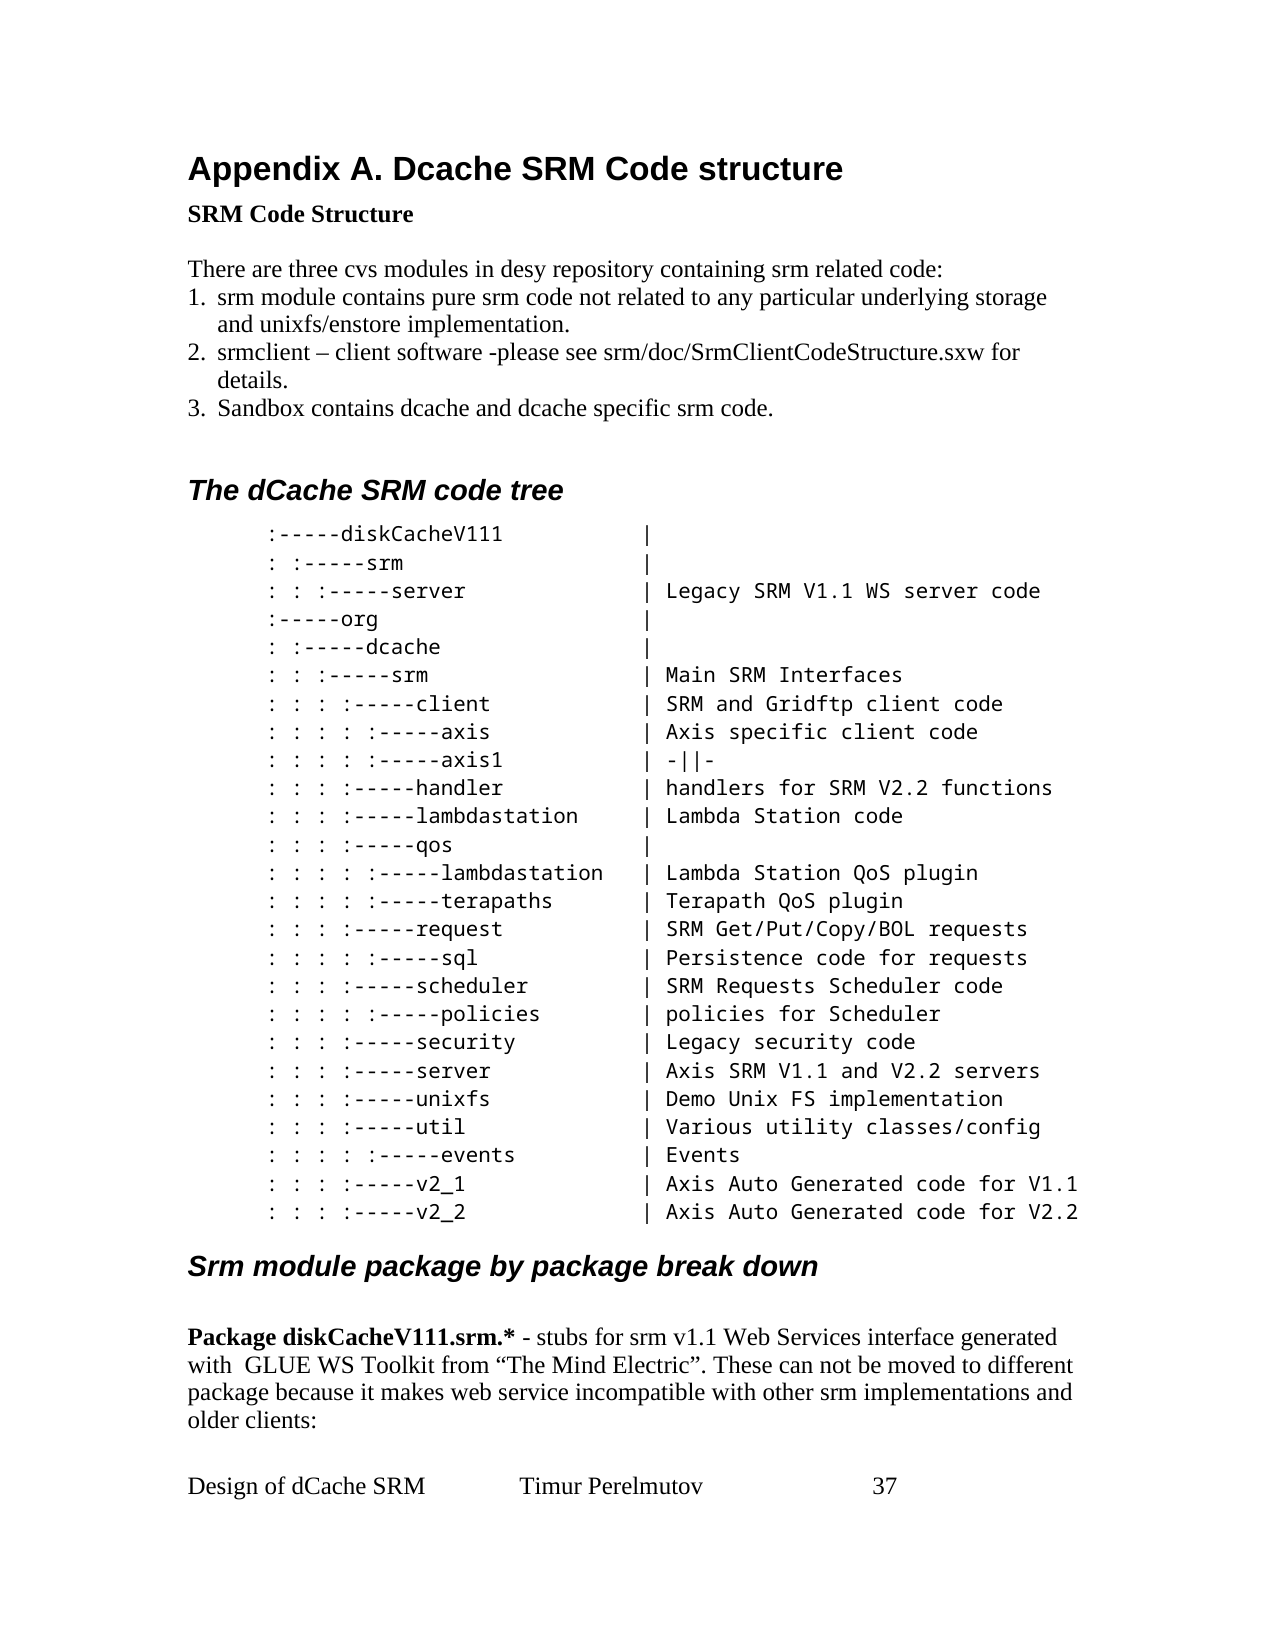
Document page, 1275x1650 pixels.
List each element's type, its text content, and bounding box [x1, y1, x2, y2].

text : : : :-----request | SRM Get/Put/Copy/BOL requests [266, 914, 1087, 943]
text : : : :-----scheduler | SRM Requests Scheduler code [266, 971, 1087, 999]
text : : : :-----util | Various utility classes/config [266, 1112, 1087, 1140]
text : : : :-----v2_1 | Axis Auto Generated code for V1.1 [266, 1169, 1087, 1197]
text : : : : :-----axis1 | -||- [266, 745, 1087, 773]
text : : : :-----handler | handlers for SRM V2.2 functions [266, 773, 1087, 802]
text SRM Code Structure [187, 200, 1087, 227]
list srm module contains pure srm code not related to any particular underlying storage and unixfs/enstore implementation. [187, 283, 1087, 338]
text There are three cvs modules in desy repository containing srm related code: [187, 255, 1087, 283]
text : : : :-----qos | [266, 830, 1087, 858]
text : : :-----server | Legacy SRM V1.1 WS server code [266, 576, 1087, 604]
text : : : : :-----terapaths | Terapath QoS plugin [266, 886, 1087, 914]
text : : : :-----lambdastation | Lambda Station code [266, 802, 1087, 830]
text : : : : :-----sql | Persistence code for requests [266, 943, 1087, 971]
text :-----diskCacheV111 | [266, 519, 1087, 548]
list srmclient – client software -please see srm/doc/SrmClientCodeStructure.sxw for details. [187, 338, 1087, 394]
list Sandbox contains dcache and dcache specific srm code. [187, 394, 1087, 421]
text : :-----dcache | [266, 632, 1087, 661]
text : : : : :-----lambdastation | Lambda Station QoS plugin [266, 858, 1087, 886]
text : : :-----srm | Main SRM Interfaces [266, 661, 1087, 689]
text : : : :-----unixfs | Demo Unix FS implementation [266, 1084, 1087, 1112]
subtitle The dCache SRM code tree [187, 474, 1087, 507]
text : : : :-----client | SRM and Gridftp client code [266, 689, 1087, 717]
text Package diskCacheV111.srm.* - stubs for srm v1.1 Web Services interface generated with GLUE WS Toolkit from “The Mind Electric”. These can not be moved to different package because it makes web service incompatible with other srm implementations and older clients: [187, 1323, 1087, 1434]
text : :-----srm | [266, 548, 1087, 576]
subtitle Srm module package by package break down [187, 1250, 1087, 1283]
text : : : :-----v2_2 | Axis Auto Generated code for V2.2 [266, 1197, 1087, 1225]
text :-----org | [266, 604, 1087, 632]
subtitle Appendix A. Dcache SRM Code structure [187, 150, 1087, 187]
text : : : :-----server | Axis SRM V1.1 and V2.2 servers [266, 1056, 1087, 1084]
text : : : : :-----events | Events [266, 1140, 1087, 1169]
text : : : :-----security | Legacy security code [266, 1027, 1087, 1056]
text : : : : :-----axis | Axis specific client code [266, 717, 1087, 745]
text : : : : :-----policies | policies for Scheduler [266, 999, 1087, 1027]
